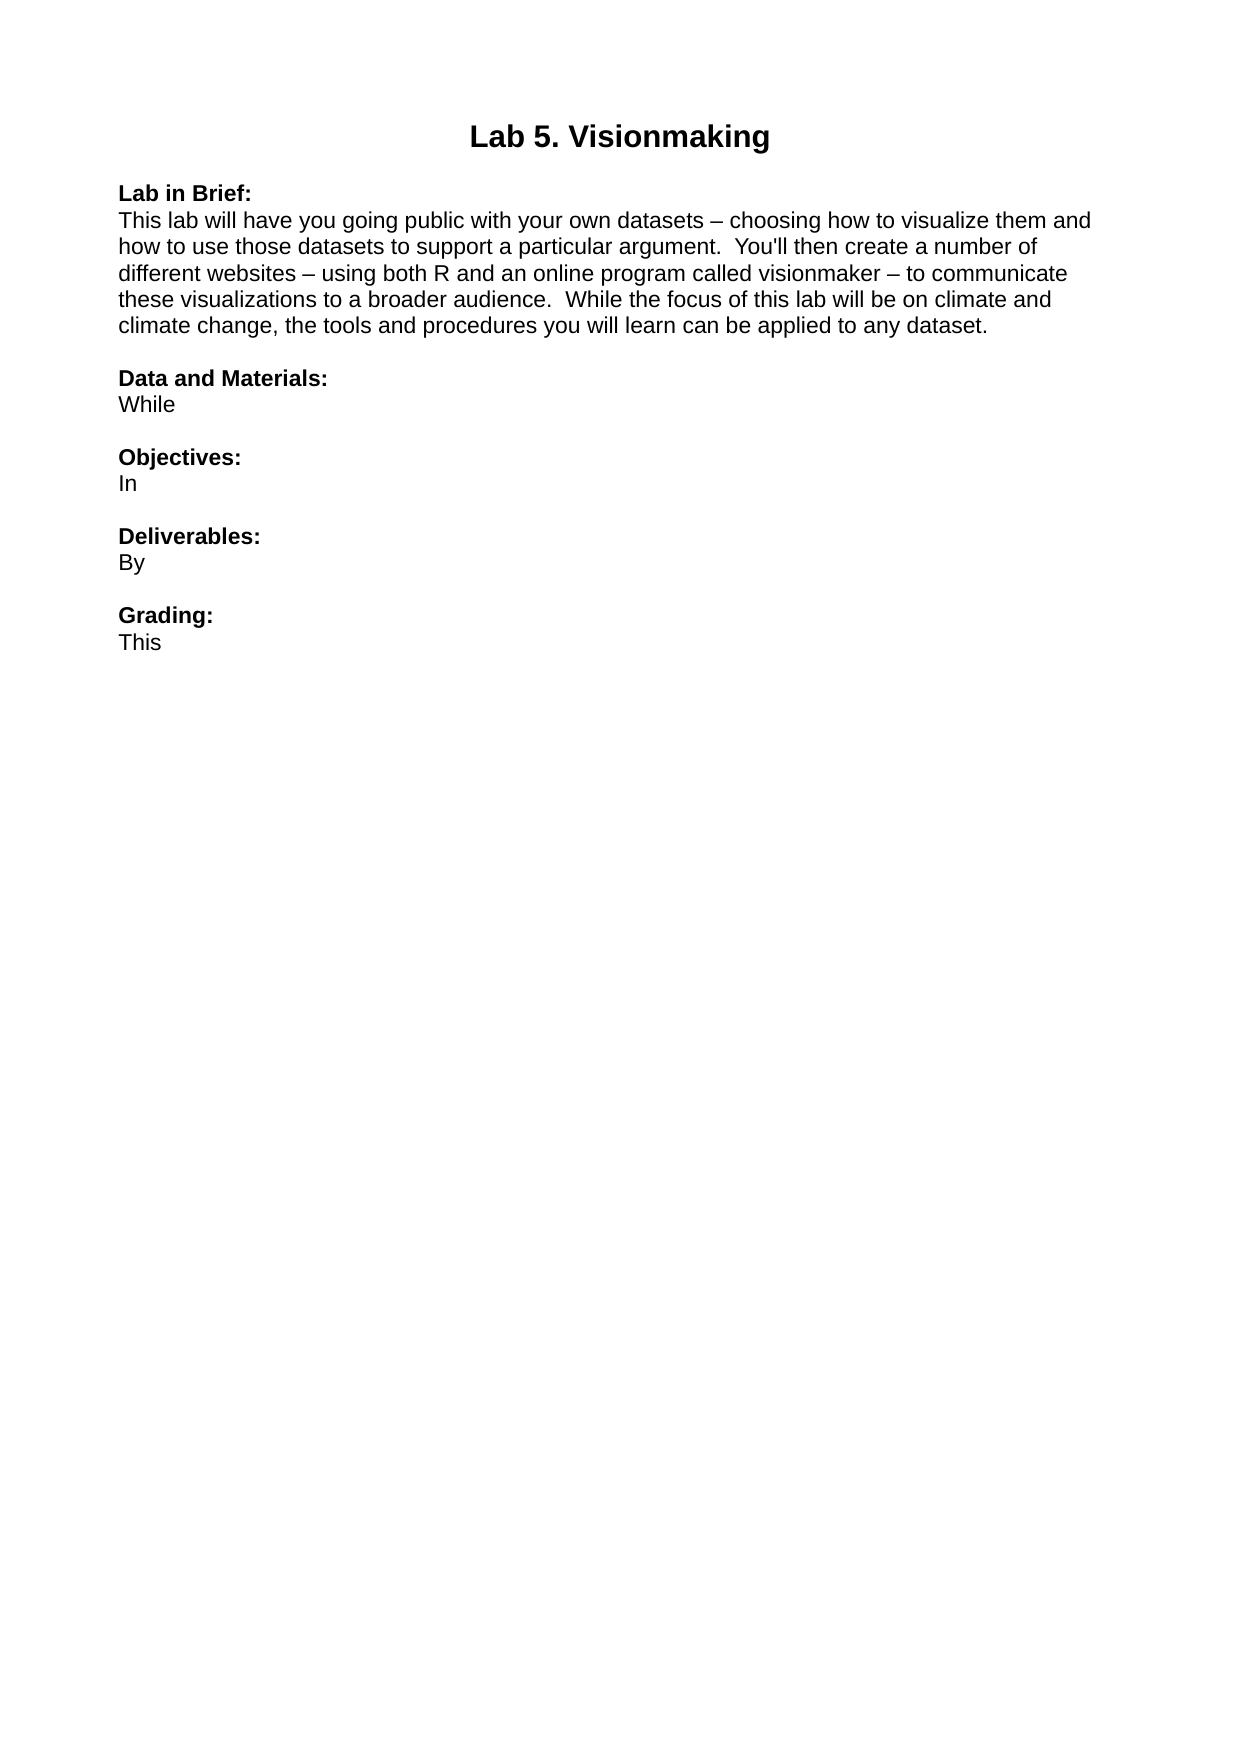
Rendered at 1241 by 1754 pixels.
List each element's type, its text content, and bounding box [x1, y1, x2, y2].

text While [118, 391, 1122, 418]
text In [118, 470, 1122, 497]
text Lab in Brief: [118, 180, 1122, 207]
text Deliverables: [118, 523, 1122, 549]
text Data and Materials: [118, 365, 1122, 391]
text This [118, 628, 1122, 655]
text Lab 5. Visionmaking [118, 118, 1122, 154]
text Objectives: [118, 444, 1122, 470]
text This lab will have you going public with your own datasets – choosing how to visualize them and how to use those datasets to support a particular argument. You'll then create a number of different websites – using both R and an online program called visionmaker – to communicate these visualizations to a broader audience. While the focus of this lab will be on climate and climate change, the tools and procedures you will learn can be applied to any dataset. [118, 207, 1122, 338]
text By [118, 549, 1122, 576]
text Grading: [118, 602, 1122, 628]
